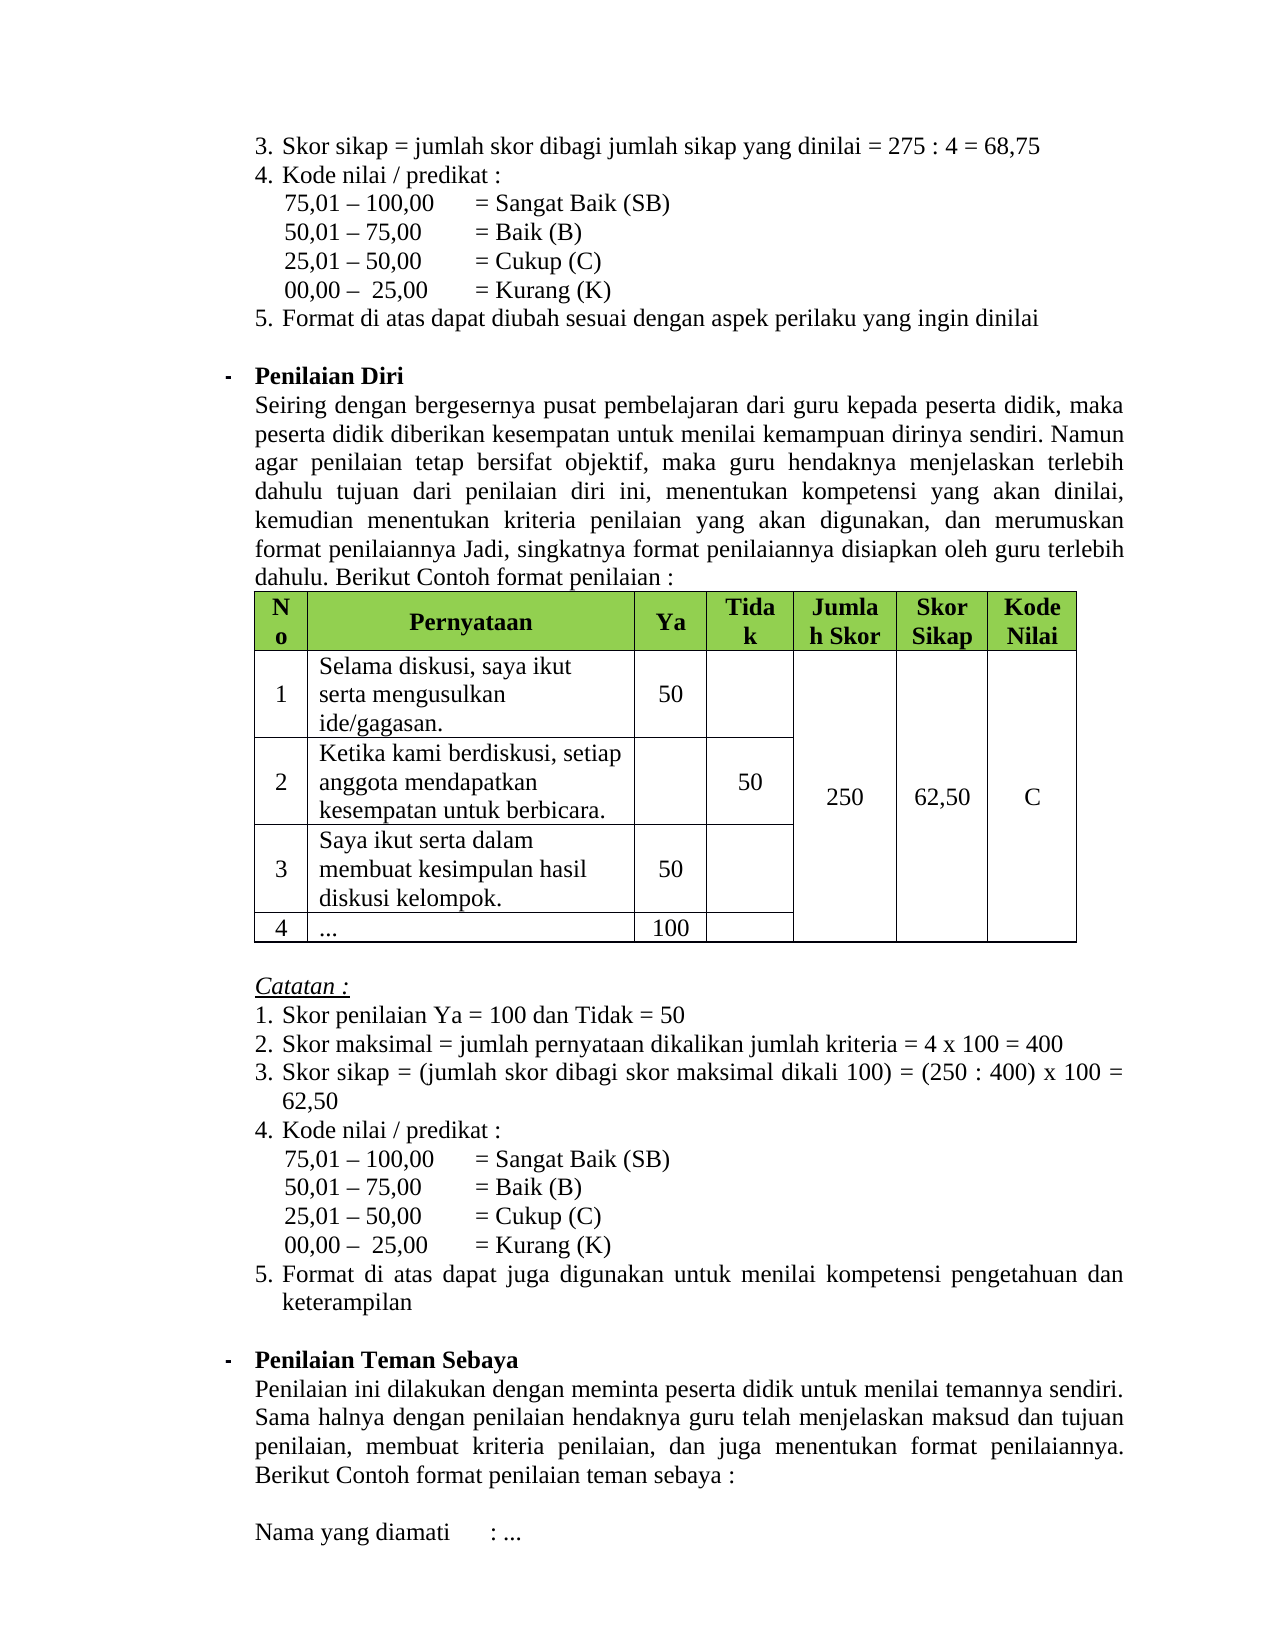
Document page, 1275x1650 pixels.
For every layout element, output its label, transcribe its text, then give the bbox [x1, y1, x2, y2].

table_cell C [988, 651, 1076, 941]
list 50,01 – 75,00 = Baik (B) [284, 217, 1125, 246]
list Seiring dengan bergesernya pusat pembelajaran dari guru kepada peserta didik, maka peserta didik diberikan kesempatan untuk menilai kemampuan dirinya sendiri. Namun agar penilaian tetap bersifat objektif, maka guru hendaknya menjelaskan terlebih dahulu tujuan dari penilaian diri ini, menentukan kompetensi yang akan dinilai, kemudian menentukan kriteria penilaian yang akan digunakan, dan merumuskan format penilaiannya Jadi, singkatnya format penilaiannya disiapkan oleh guru terlebih dahulu. Berikut Contoh format penilaian : [254, 390, 1125, 591]
list 3. Skor sikap = jumlah skor dibagi jumlah sikap yang dinilai = 275 : 4 = 68,75 [254, 131, 1125, 160]
list Nama yang diamati : ... [254, 1517, 1125, 1546]
list 50,01 – 75,00 = Baik (B) [284, 1172, 1125, 1201]
list 4. Kode nilai / predikat : [254, 160, 1125, 188]
table_cell 3 [255, 825, 307, 912]
table_cell 50 [635, 825, 706, 912]
list 3. Skor sikap = (jumlah skor dibagi skor maksimal dikali 100) = (250 : 400) x 100 = 62,50 [254, 1057, 1125, 1115]
table_cell [707, 913, 793, 941]
list 00,00 – 25,00 = Kurang (K) [284, 1230, 1125, 1259]
table_cell Selama diskusi, saya ikut serta mengusulkan ide/gagasan. [308, 651, 634, 737]
list Penilaian ini dilakukan dengan meminta peserta didik untuk menilai temannya sendiri. Sama halnya dengan penilaian hendaknya guru telah menjelaskan maksud dan tujuan penilaian, membuat kriteria penilaian, dan juga menentukan format penilaiannya. Berikut Contoh format penilaian teman sebaya : [254, 1374, 1125, 1489]
table_cell [707, 825, 793, 912]
list Penilaian Diri [225, 361, 1125, 390]
table_header Skor Sikap [897, 592, 987, 650]
table_cell 250 [794, 651, 896, 941]
table_cell 50 [707, 738, 793, 824]
table_cell 50 [635, 651, 706, 737]
list 00,00 – 25,00 = Kurang (K) [284, 275, 1125, 303]
list 4. Kode nilai / predikat : [254, 1115, 1125, 1144]
list Penilaian Teman Sebaya [225, 1345, 1125, 1374]
table_cell 62,50 [897, 651, 987, 941]
list 1. Skor penilaian Ya = 100 dan Tidak = 50 [254, 1000, 1125, 1029]
list Catatan : [254, 971, 1125, 1000]
table_cell Ketika kami berdiskusi, setiap anggota mendapatkan kesempatan untuk berbicara. [308, 738, 634, 824]
list 5. Format di atas dapat diubah sesuai dengan aspek perilaku yang ingin dinilai [254, 303, 1125, 332]
table_cell Saya ikut serta dalam membuat kesimpulan hasil diskusi kelompok. [308, 825, 634, 912]
list 75,01 – 100,00 = Sangat Baik (SB) [284, 188, 1125, 217]
list 25,01 – 50,00 = Cukup (C) [284, 246, 1125, 275]
table_cell 1 [255, 651, 307, 737]
table_header No [255, 592, 307, 650]
table_header Kode Nilai [988, 592, 1076, 650]
table_header Tidak [707, 592, 793, 650]
table_cell 100 [635, 913, 706, 941]
table_header Jumlah Skor [794, 592, 896, 650]
table_cell ... [308, 913, 634, 941]
list 75,01 – 100,00 = Sangat Baik (SB) [284, 1144, 1125, 1172]
table_header Pernyataan [308, 592, 634, 650]
list 5. Format di atas dapat juga digunakan untuk menilai kompetensi pengetahuan dan keterampilan [254, 1259, 1125, 1316]
table_cell [635, 738, 706, 824]
table_cell 2 [255, 738, 307, 824]
list 25,01 – 50,00 = Cukup (C) [284, 1201, 1125, 1230]
table_cell 4 [255, 913, 307, 941]
table_cell [707, 651, 793, 737]
table_header Ya [635, 592, 706, 650]
list 2. Skor maksimal = jumlah pernyataan dikalikan jumlah kriteria = 4 x 100 = 400 [254, 1029, 1125, 1057]
